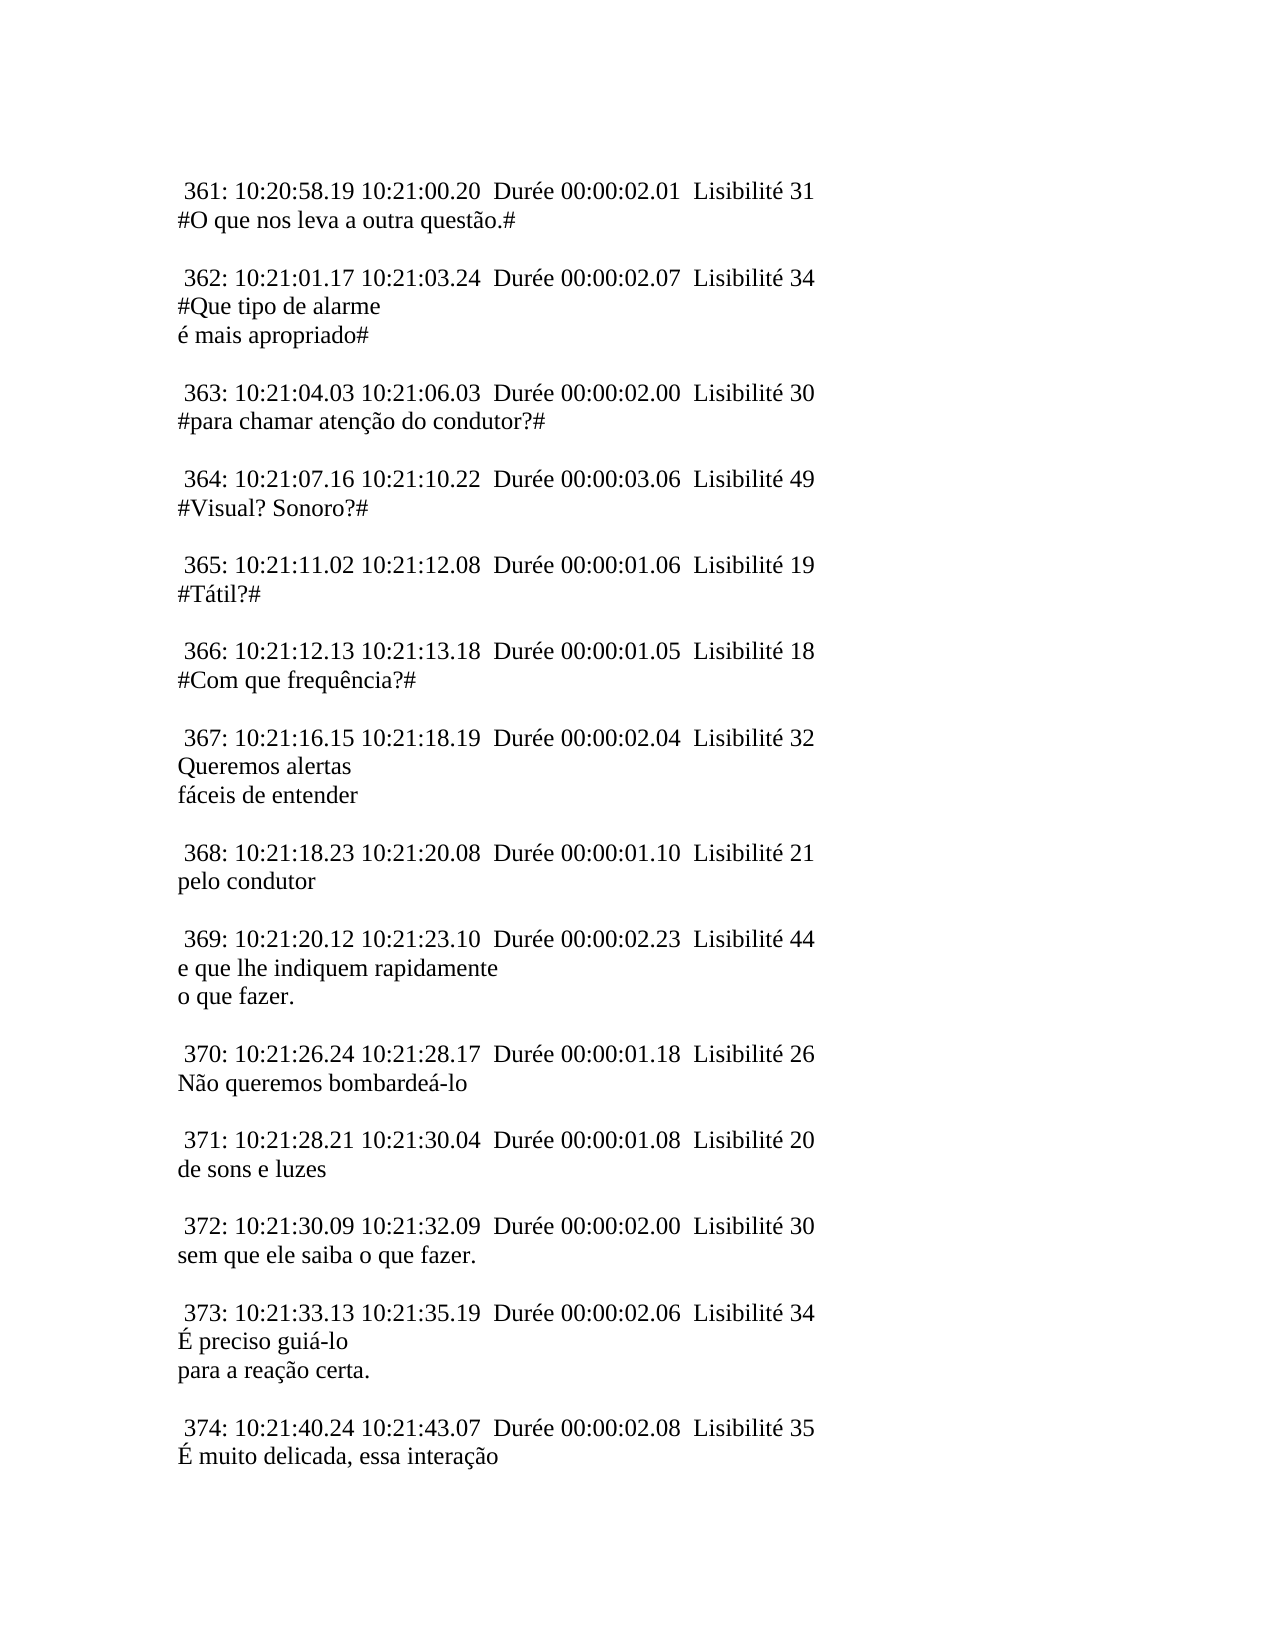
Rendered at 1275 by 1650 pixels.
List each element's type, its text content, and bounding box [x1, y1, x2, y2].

text É muito delicada, essa interação [177, 1441, 1098, 1470]
text pelo condutor [177, 866, 1098, 895]
text 364: 10:21:07.16 10:21:10.22 Durée 00:00:03.06 Lisibilité 49 [177, 464, 1098, 493]
text e que lhe indiquem rapidamente [177, 953, 1098, 981]
text Não queremos bombardeá-lo [177, 1068, 1098, 1096]
text #Tátil?# [177, 579, 1098, 608]
text 369: 10:21:20.12 10:21:23.10 Durée 00:00:02.23 Lisibilité 44 [177, 924, 1098, 953]
text fáceis de entender [177, 780, 1098, 809]
text 362: 10:21:01.17 10:21:03.24 Durée 00:00:02.07 Lisibilité 34 [177, 263, 1098, 291]
text 372: 10:21:30.09 10:21:32.09 Durée 00:00:02.00 Lisibilité 30 [177, 1211, 1098, 1240]
text #para chamar atenção do condutor?# [177, 406, 1098, 435]
text #Com que frequência?# [177, 665, 1098, 694]
text 370: 10:21:26.24 10:21:28.17 Durée 00:00:01.18 Lisibilité 26 [177, 1039, 1098, 1068]
text de sons e luzes [177, 1154, 1098, 1183]
text É preciso guiá-lo [177, 1326, 1098, 1355]
text 366: 10:21:12.13 10:21:13.18 Durée 00:00:01.05 Lisibilité 18 [177, 636, 1098, 665]
text 367: 10:21:16.15 10:21:18.19 Durée 00:00:02.04 Lisibilité 32 [177, 723, 1098, 751]
text Queremos alertas [177, 751, 1098, 780]
text #Que tipo de alarme [177, 291, 1098, 320]
text 368: 10:21:18.23 10:21:20.08 Durée 00:00:01.10 Lisibilité 21 [177, 838, 1098, 866]
text 373: 10:21:33.13 10:21:35.19 Durée 00:00:02.06 Lisibilité 34 [177, 1298, 1098, 1326]
text #O que nos leva a outra questão.# [177, 205, 1098, 234]
text o que fazer. [177, 981, 1098, 1010]
text sem que ele saiba o que fazer. [177, 1240, 1098, 1269]
text é mais apropriado# [177, 320, 1098, 349]
text 365: 10:21:11.02 10:21:12.08 Durée 00:00:01.06 Lisibilité 19 [177, 550, 1098, 579]
text 363: 10:21:04.03 10:21:06.03 Durée 00:00:02.00 Lisibilité 30 [177, 378, 1098, 406]
text 361: 10:20:58.19 10:21:00.20 Durée 00:00:02.01 Lisibilité 31 [177, 176, 1098, 205]
text #Visual? Sonoro?# [177, 493, 1098, 521]
text para a reação certa. [177, 1355, 1098, 1384]
text 374: 10:21:40.24 10:21:43.07 Durée 00:00:02.08 Lisibilité 35 [177, 1413, 1098, 1441]
text 371: 10:21:28.21 10:21:30.04 Durée 00:00:01.08 Lisibilité 20 [177, 1125, 1098, 1154]
